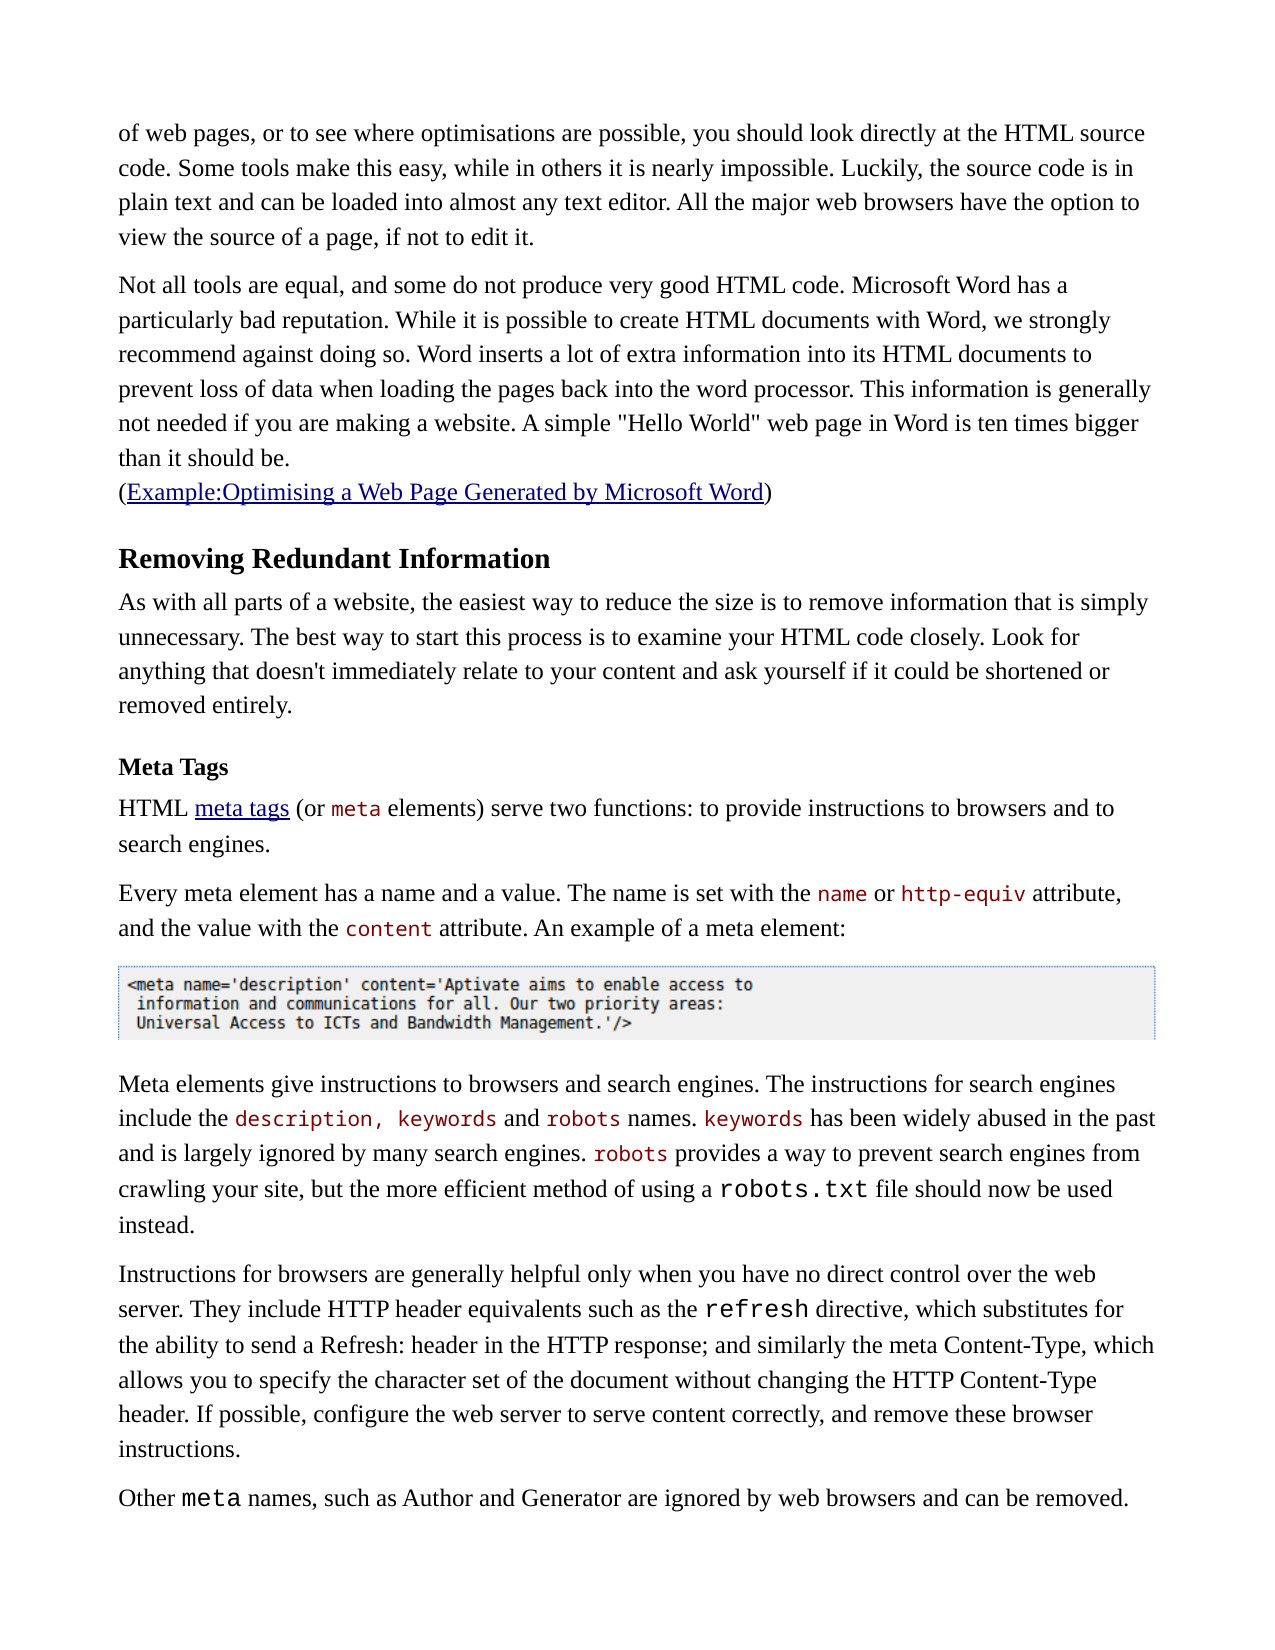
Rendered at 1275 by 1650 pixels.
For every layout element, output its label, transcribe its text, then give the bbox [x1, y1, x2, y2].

text Meta elements give instructions to browsers and search engines. The instructions for search engines include the description, keywords and robots names. keywords has been widely abused in the past and is largely ignored by many search engines. robots provides a way to prevent search engines from crawling your site, but the more efficient method of using a robots.txt file should now be used instead. [118, 1069, 1157, 1239]
text As with all parts of a website, the easiest way to reduce the size is to remove information that is simply unnecessary. The best way to start this process is to examine your HTML code closely. Look for anything that doesn't immediately relate to your content and ask yourself if it could be shortened or removed entirely. [118, 587, 1157, 719]
subtitle Meta Tags [118, 752, 1157, 781]
text of web pages, or to see where optimisations are possible, you should look directly at the HTML source code. Some tools make this easy, while in others it is nearly impossible. Luckily, the source code is in plain text and can be loaded into almost any text editor. All the major web browsers have the option to view the source of a page, if not to edit it. [118, 118, 1157, 250]
text Not all tools are equal, and some do not produce very good HTML code. Microsoft Word has a particularly bad reputation. While it is possible to create HTML documents with Word, we strongly recommend against doing so. Word inserts a lot of extra information into its HTML documents to prevent loss of data when loading the pages back into the word processor. This information is generally not needed if you are making a website. A simple "Hello World" web page in Word is ten times bigger than it should be. (Example:Optimising a Web Page Generated by Microsoft Word) [118, 271, 1157, 506]
text Other meta names, such as Author and Generator are ignored by web browsers and can be removed. [118, 1483, 1157, 1514]
picture [118, 962, 1157, 1040]
subtitle Removing Redundant Information [118, 541, 1157, 575]
text HTML meta tags (or meta elements) serve two functions: to provide instructions to browsers and to search engines. [118, 793, 1157, 857]
text Instructions for browsers are generally helpful only when you have no direct control over the web server. They include HTTP header equivalents such as the refresh directive, which substitutes for the ability to send a Refresh: header in the HTTP response; and similarly the meta Content-Type, which allows you to specify the character set of the document without changing the HTTP Content-Type header. If possible, configure the web server to serve content correctly, and remove these browser instructions. [118, 1259, 1157, 1463]
text Every meta element has a name and a value. The name is set with the name or http-equiv attribute, and the value with the content attribute. An example of a meta element: [118, 878, 1157, 942]
